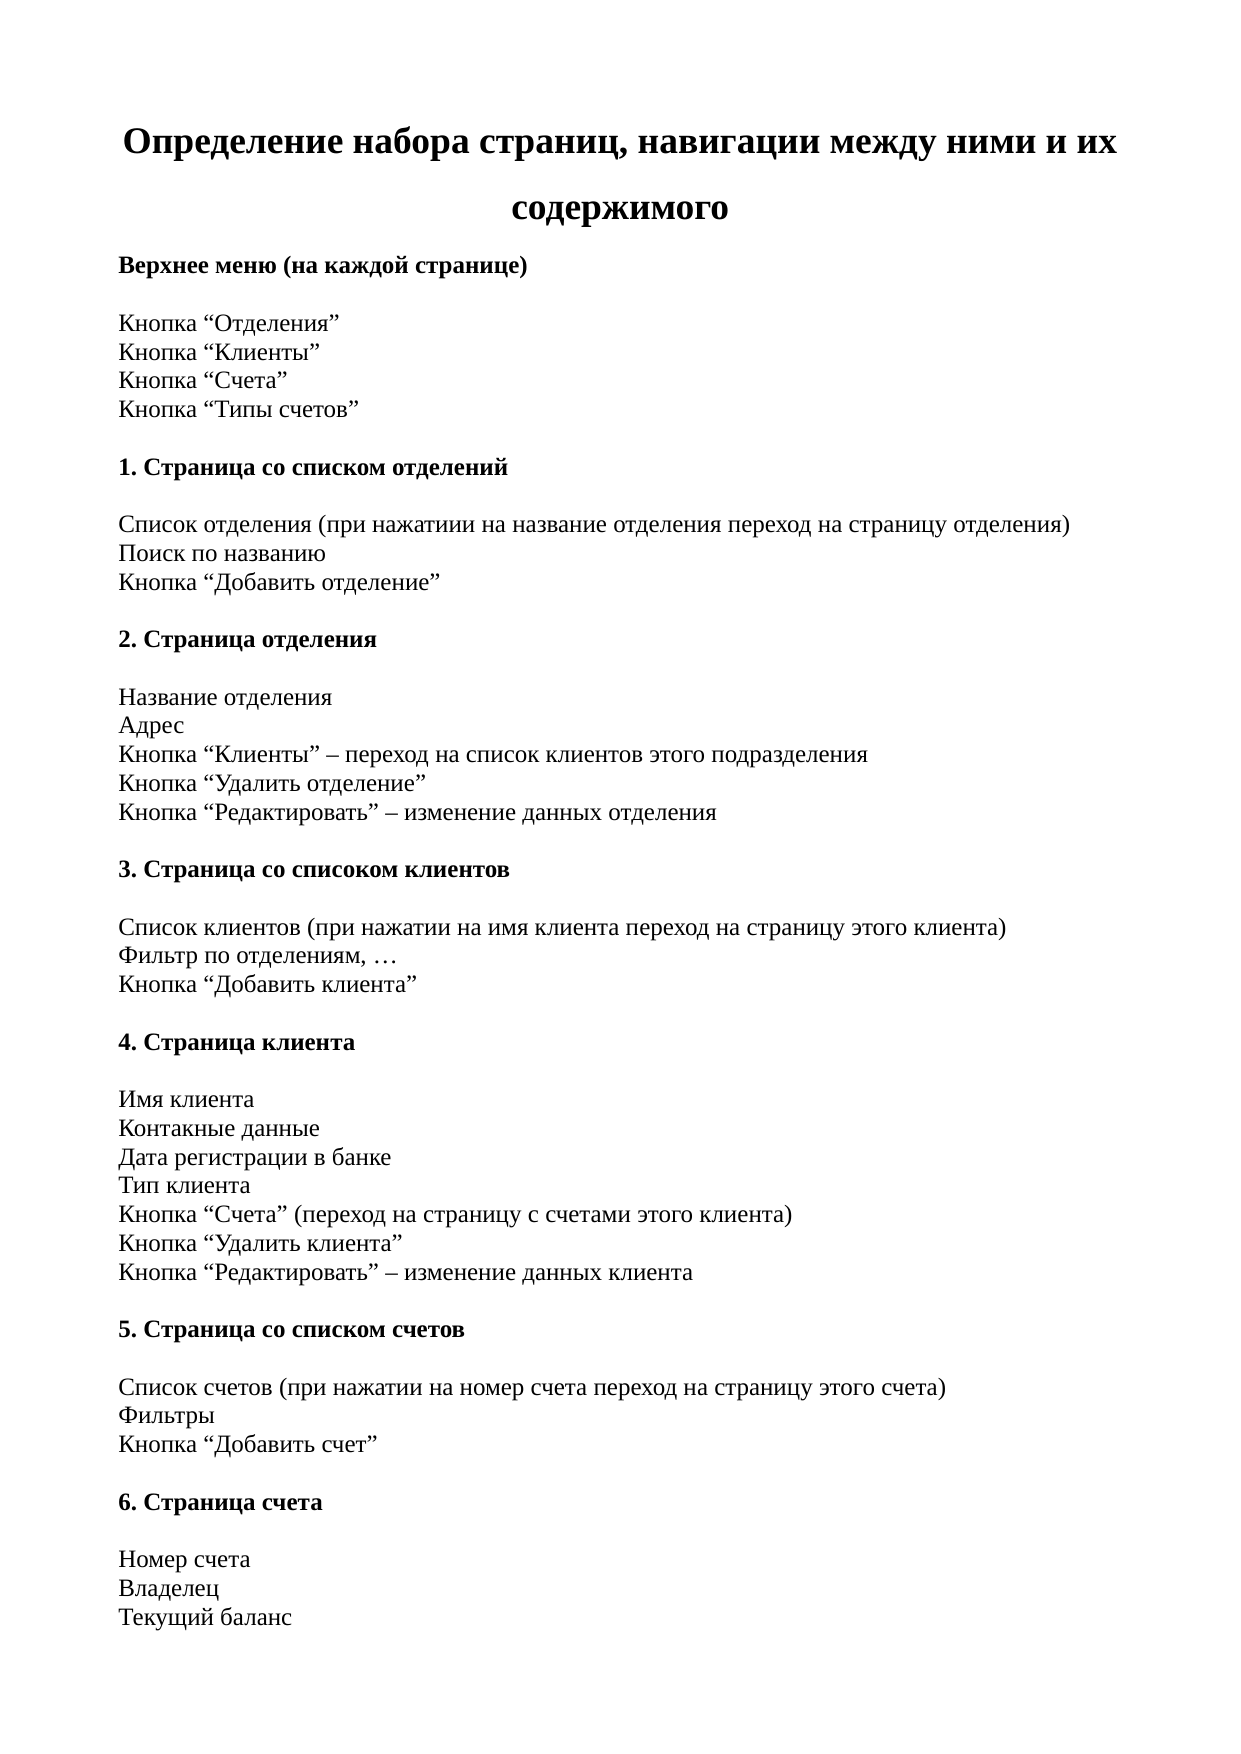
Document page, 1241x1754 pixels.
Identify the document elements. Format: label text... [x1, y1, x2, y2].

text Кнопка “Редактировать” – изменение данных отделения [118, 797, 1122, 826]
text Кнопка “Счета” [118, 366, 1122, 394]
text Фильтр по отделениям, … [118, 941, 1122, 969]
text Контакные данные [118, 1113, 1122, 1142]
text Название отделения [118, 682, 1122, 711]
text Номер счета [118, 1544, 1122, 1573]
text Определение набора страниц, навигации между ними и их [118, 118, 1122, 161]
text Кнопка “Добавить счет” [118, 1429, 1122, 1458]
text Текущий баланс [118, 1602, 1122, 1631]
text Имя клиента [118, 1084, 1122, 1113]
text Тип клиента [118, 1171, 1122, 1199]
text Кнопка “Счета” (переход на страницу с счетами этого клиента) [118, 1199, 1122, 1228]
text 1. Страница со списком отделений [118, 452, 1122, 481]
text Список клиентов (при нажатии на имя клиента переход на страницу этого клиента) [118, 912, 1122, 941]
text Кнопка “Удалить клиента” [118, 1228, 1122, 1257]
text Кнопка “Удалить отделение” [118, 768, 1122, 797]
text Кнопка “Редактировать” – изменение данных клиента [118, 1257, 1122, 1286]
text Кнопка “Добавить отделение” [118, 567, 1122, 596]
text Кнопка “Клиенты” – переход на список клиентов этого подразделения [118, 739, 1122, 768]
text 4. Страница клиента [118, 1027, 1122, 1056]
text 3. Страница со списоком клиентов [118, 854, 1122, 883]
text Поиск по названию [118, 538, 1122, 567]
text Адрес [118, 711, 1122, 739]
text Верхнее меню (на каждой странице) [118, 251, 1122, 279]
text Владелец [118, 1573, 1122, 1602]
text 6. Страница счета [118, 1487, 1122, 1516]
text Дата регистрации в банке [118, 1142, 1122, 1171]
text Кнопка “Добавить клиента” [118, 969, 1122, 998]
text 5. Страница со списком счетов [118, 1314, 1122, 1343]
text 2. Страница отделения [118, 624, 1122, 653]
text Список отделения (при нажатиии на название отделения переход на страницу отделения) [118, 509, 1122, 538]
text Кнопка “Клиенты” [118, 337, 1122, 366]
text Кнопка “Типы счетов” [118, 394, 1122, 423]
text Кнопка “Отделения” [118, 308, 1122, 337]
text содержимого [118, 184, 1122, 227]
text Фильтры [118, 1401, 1122, 1429]
text Список счетов (при нажатии на номер счета переход на страницу этого счета) [118, 1372, 1122, 1401]
